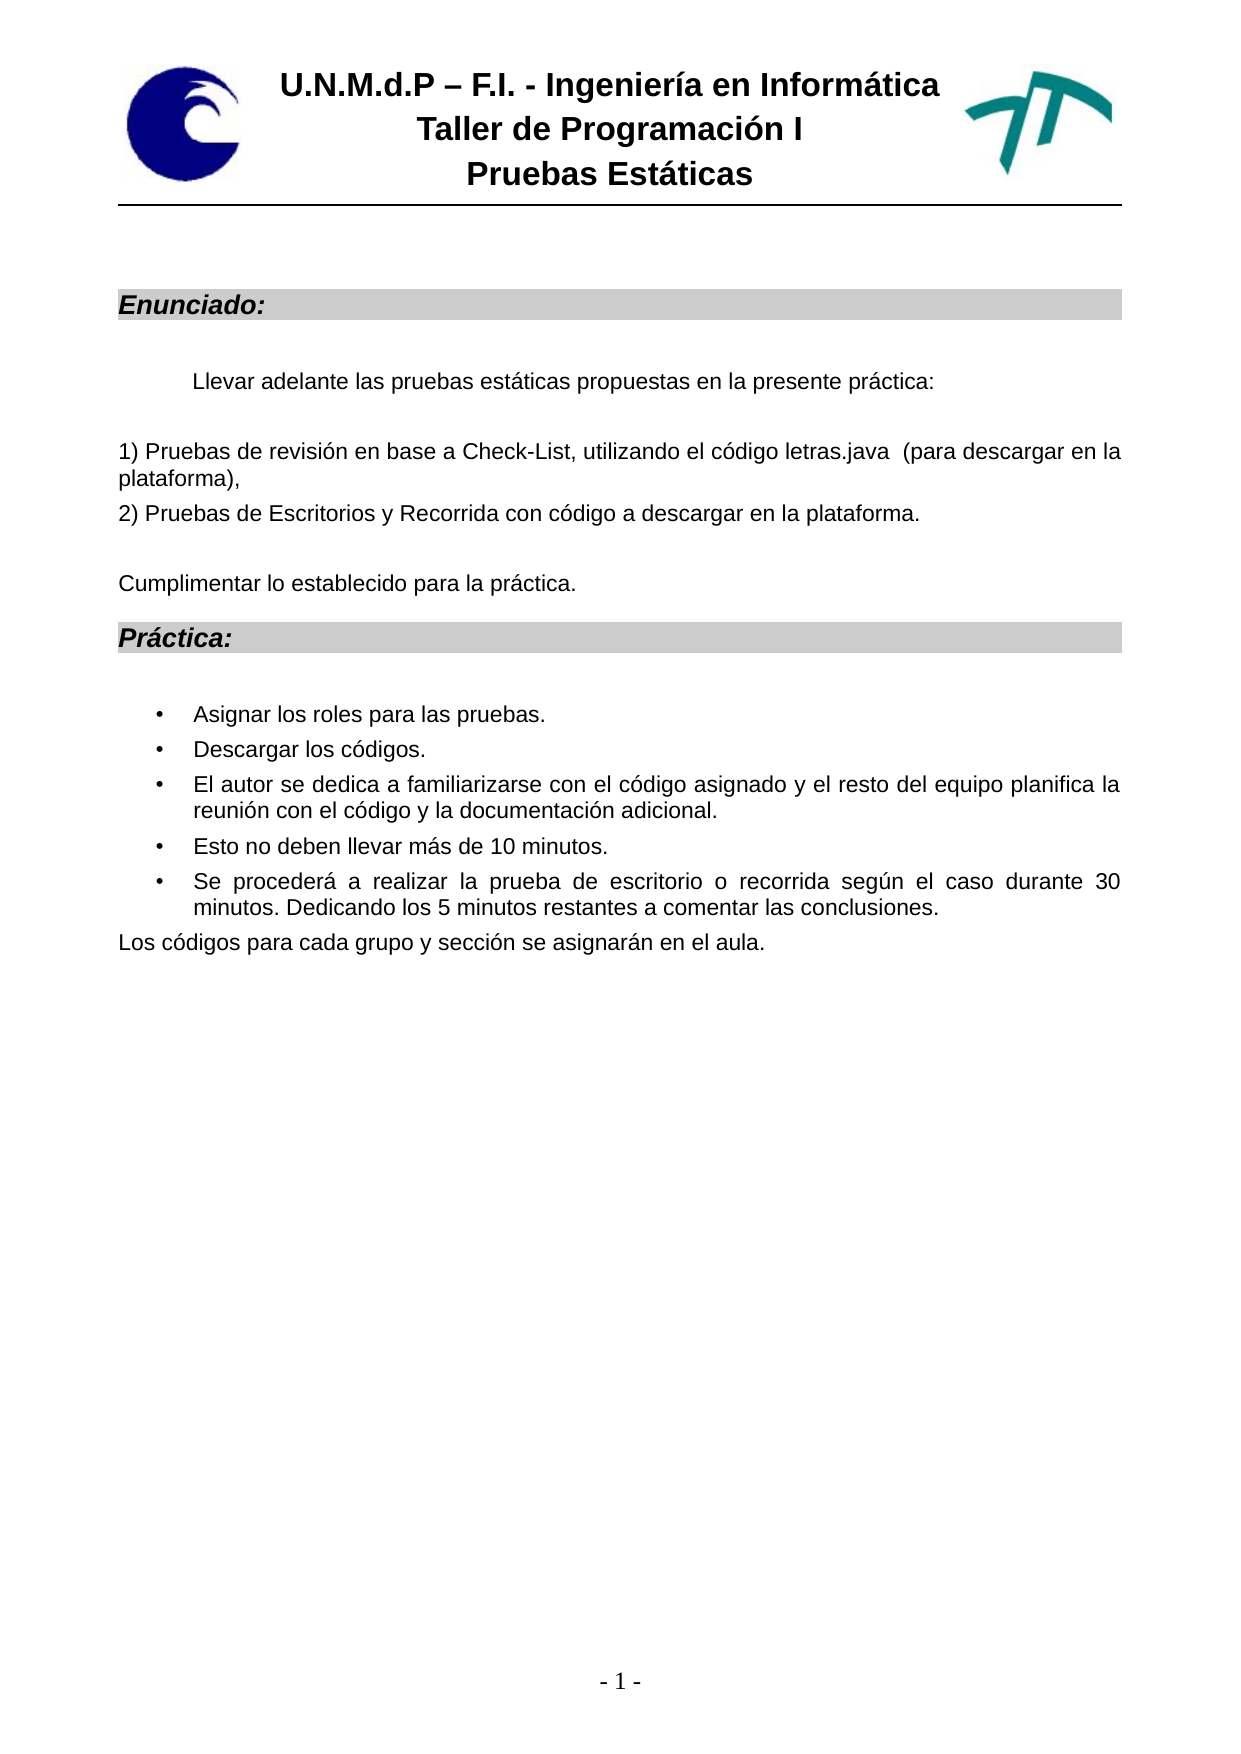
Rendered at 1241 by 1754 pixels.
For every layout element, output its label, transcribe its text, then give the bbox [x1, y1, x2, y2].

list Esto no deben llevar más de 10 minutos. [156, 833, 1122, 859]
text 2) Pruebas de Escritorios y Recorrida con código a descargar en la plataforma. [118, 500, 1122, 526]
picture [123, 64, 244, 183]
text Llevar adelante las pruebas estáticas propuestas en la presente práctica: [118, 368, 1122, 394]
list Se procederá a realizar la prueba de escritorio o recorrida según el caso durante 30 minutos. Dedicando los 5 minutos restantes a comentar las conclusiones. [156, 868, 1122, 921]
picture [961, 64, 1117, 180]
subtitle Práctica: [118, 622, 1122, 653]
list Asignar los roles para las pruebas. [156, 701, 1122, 727]
subtitle Enunciado: [118, 289, 1122, 320]
list Descargar los códigos. [156, 736, 1122, 762]
list El autor se dedica a familiarizarse con el código asignado y el resto del equipo planifica la reunión con el código y la documentación adicional. [156, 771, 1122, 824]
text 1) Pruebas de revisión en base a Check-List, utilizando el código letras.java (para descargar en la plataforma), [118, 438, 1122, 491]
text Cumplimentar lo establecido para la práctica. [118, 570, 1122, 597]
text Los códigos para cada grupo y sección se asignarán en el aula. [118, 929, 1122, 956]
